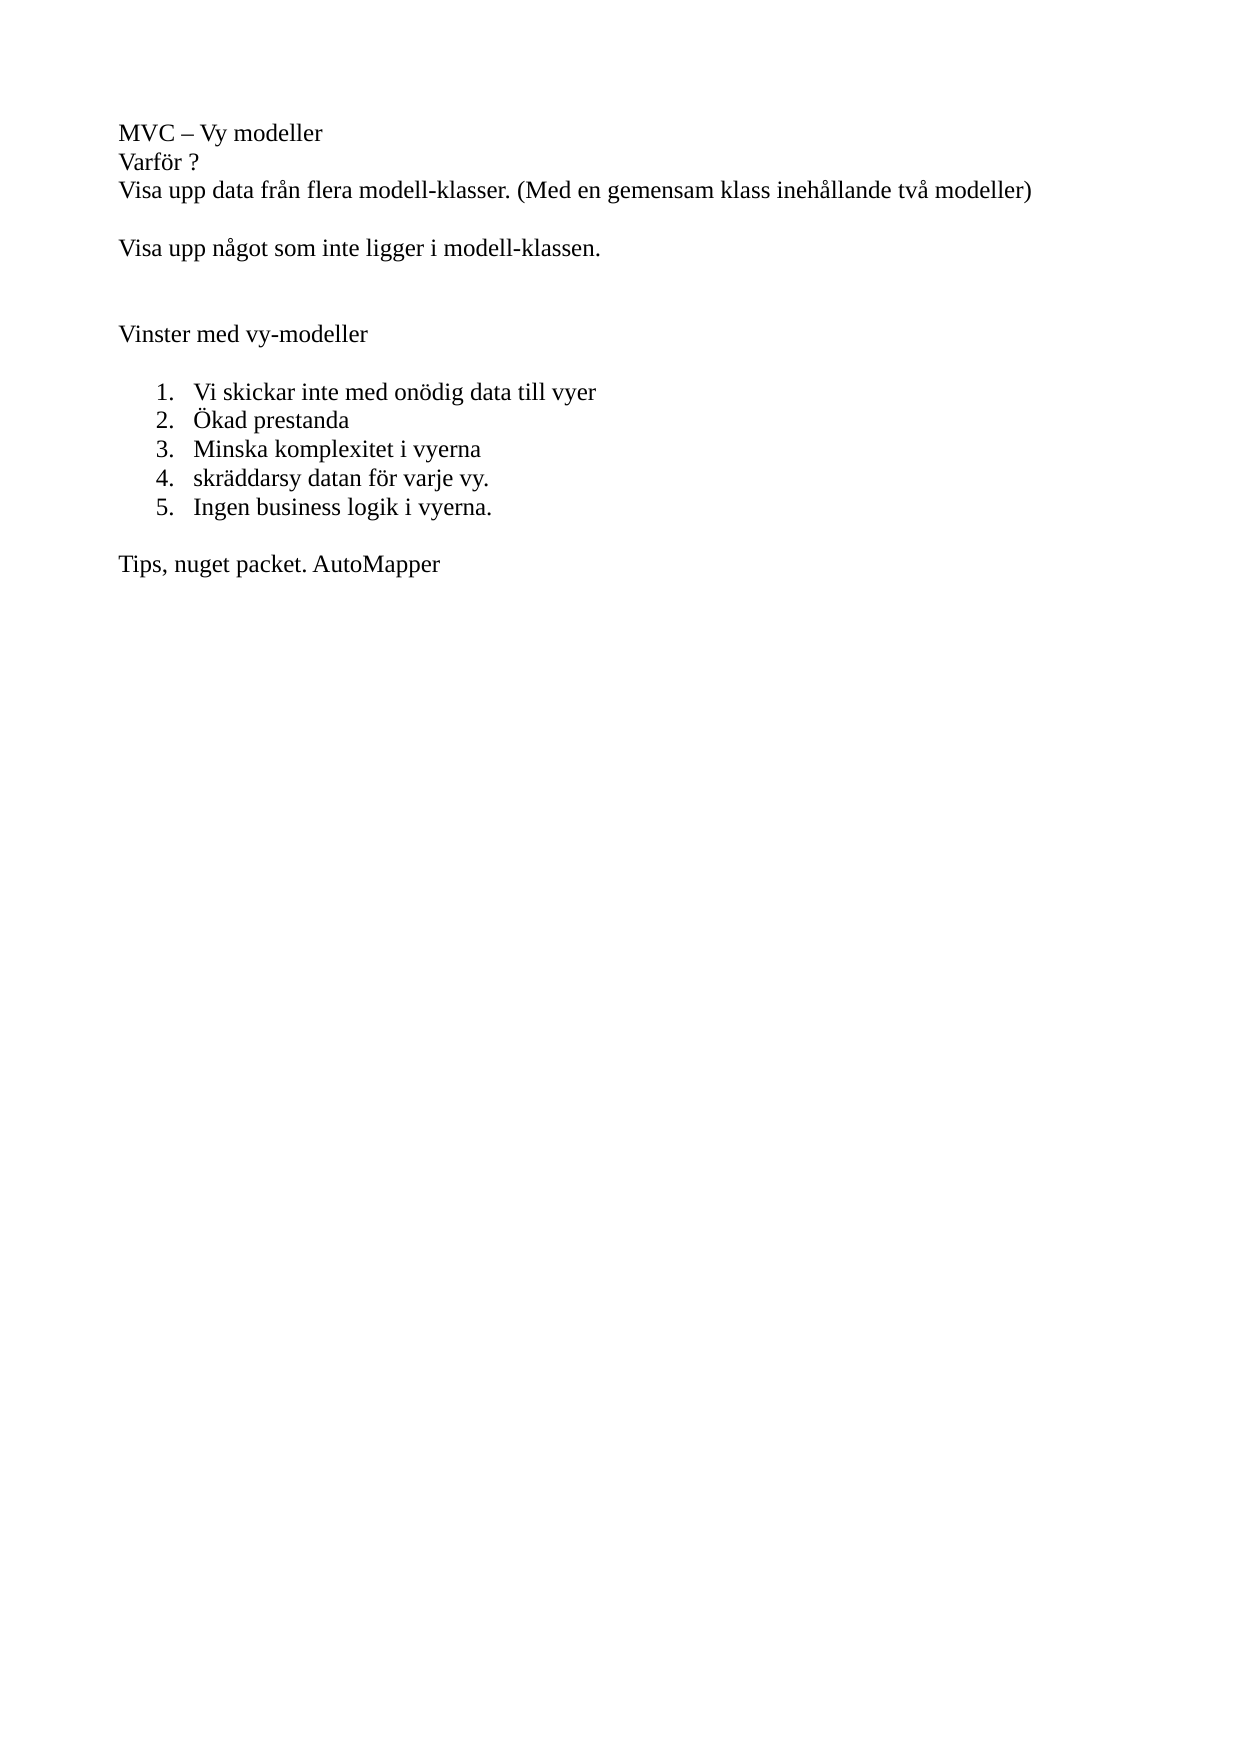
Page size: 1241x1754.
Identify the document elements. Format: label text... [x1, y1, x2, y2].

text MVC – Vy modeller [118, 118, 1122, 147]
text Visa upp något som inte ligger i modell-klassen. [118, 233, 1122, 262]
text Vinster med vy-modeller [118, 319, 1122, 348]
list Ökad prestanda [156, 406, 1122, 434]
text Tips, nuget packet. AutoMapper [118, 521, 1122, 578]
list Vi skickar inte med onödig data till vyer [156, 377, 1122, 406]
text Visa upp data från flera modell-klasser. (Med en gemensam klass inehållande två modeller) [118, 176, 1122, 204]
list Ingen business logik i vyerna. [156, 492, 1122, 521]
list Minska komplexitet i vyerna [156, 434, 1122, 463]
list skräddarsy datan för varje vy. [156, 463, 1122, 492]
text Varför ? [118, 147, 1122, 176]
